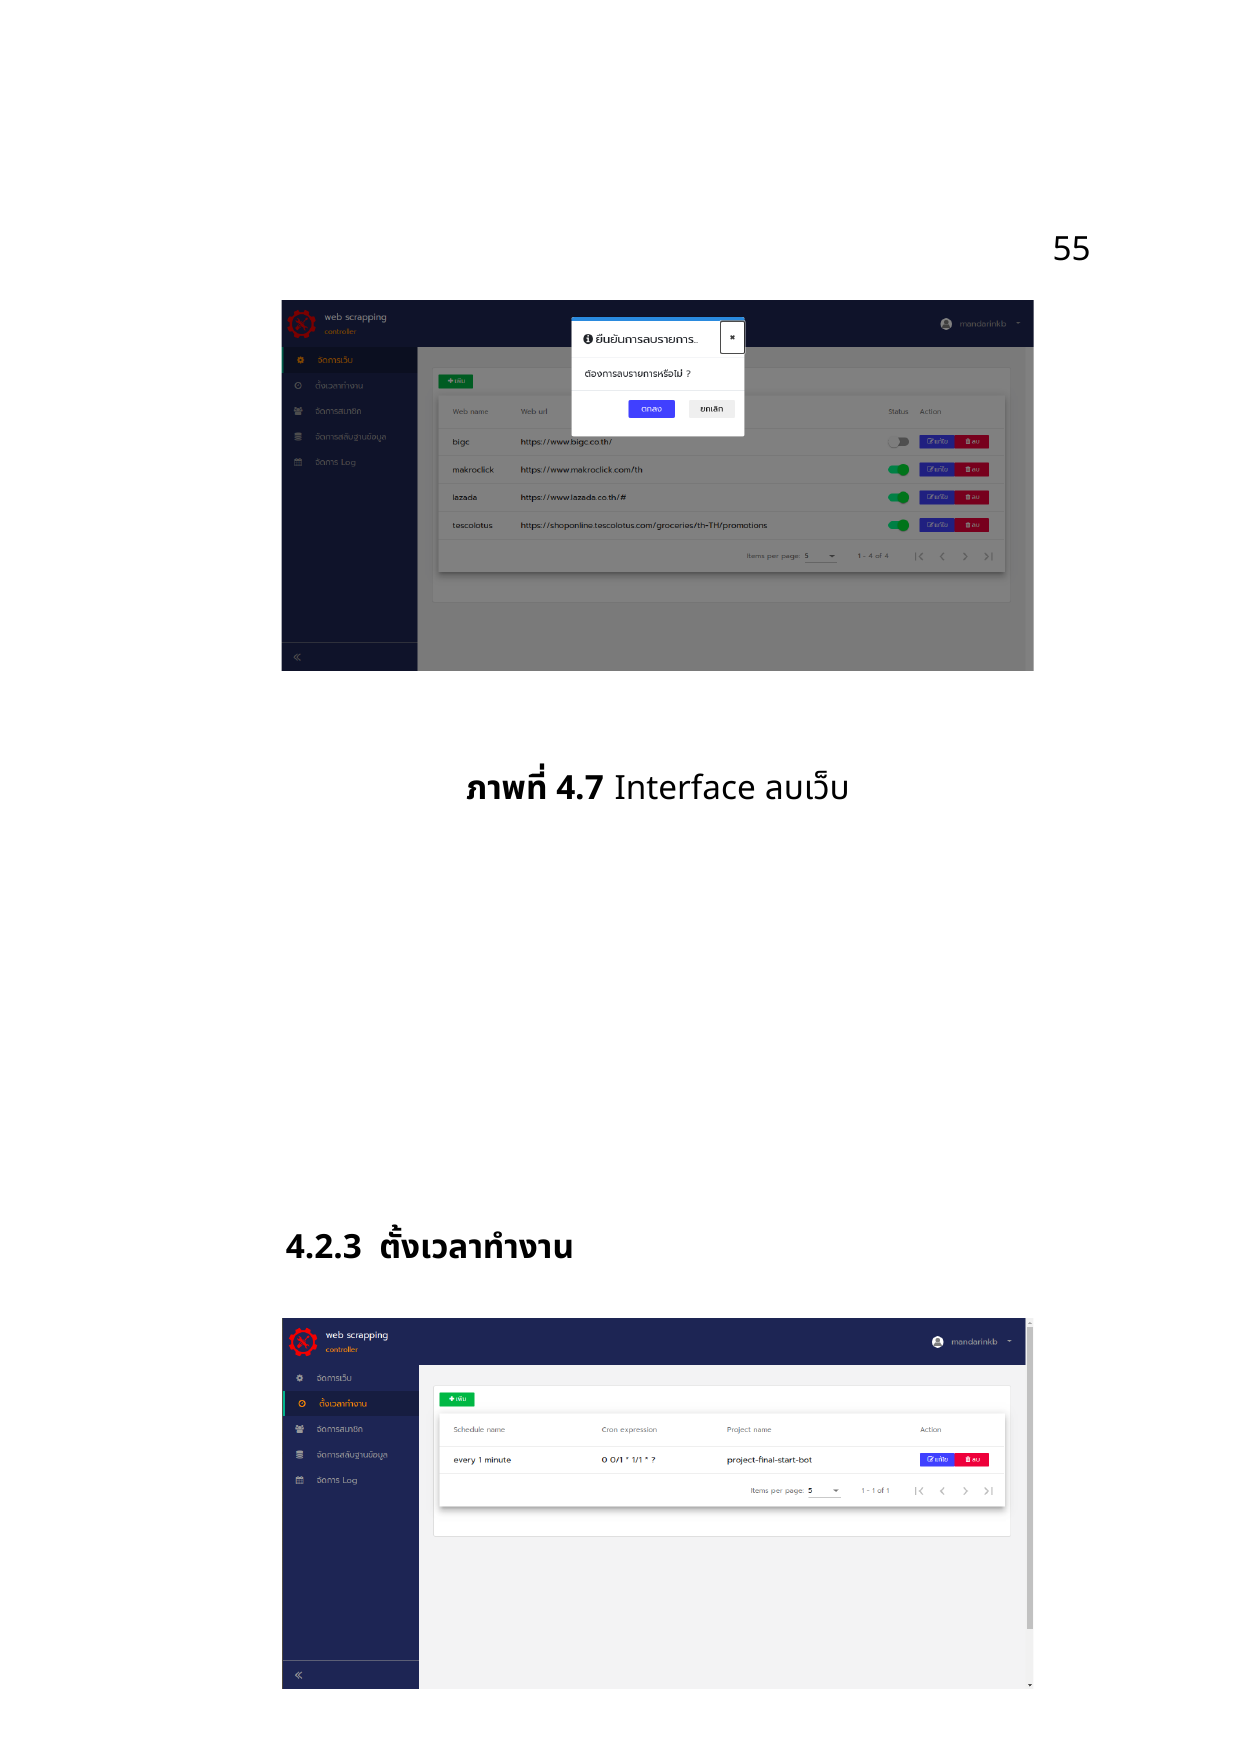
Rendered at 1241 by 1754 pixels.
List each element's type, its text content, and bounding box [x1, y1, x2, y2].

text ภาพที่ 4.7 Interface ลบเว็บ [225, 754, 1091, 814]
text 4.2.3 ตั้งเวลาทำงาน [225, 1223, 1091, 1273]
picture [281, 300, 1034, 671]
picture [282, 1318, 1034, 1689]
